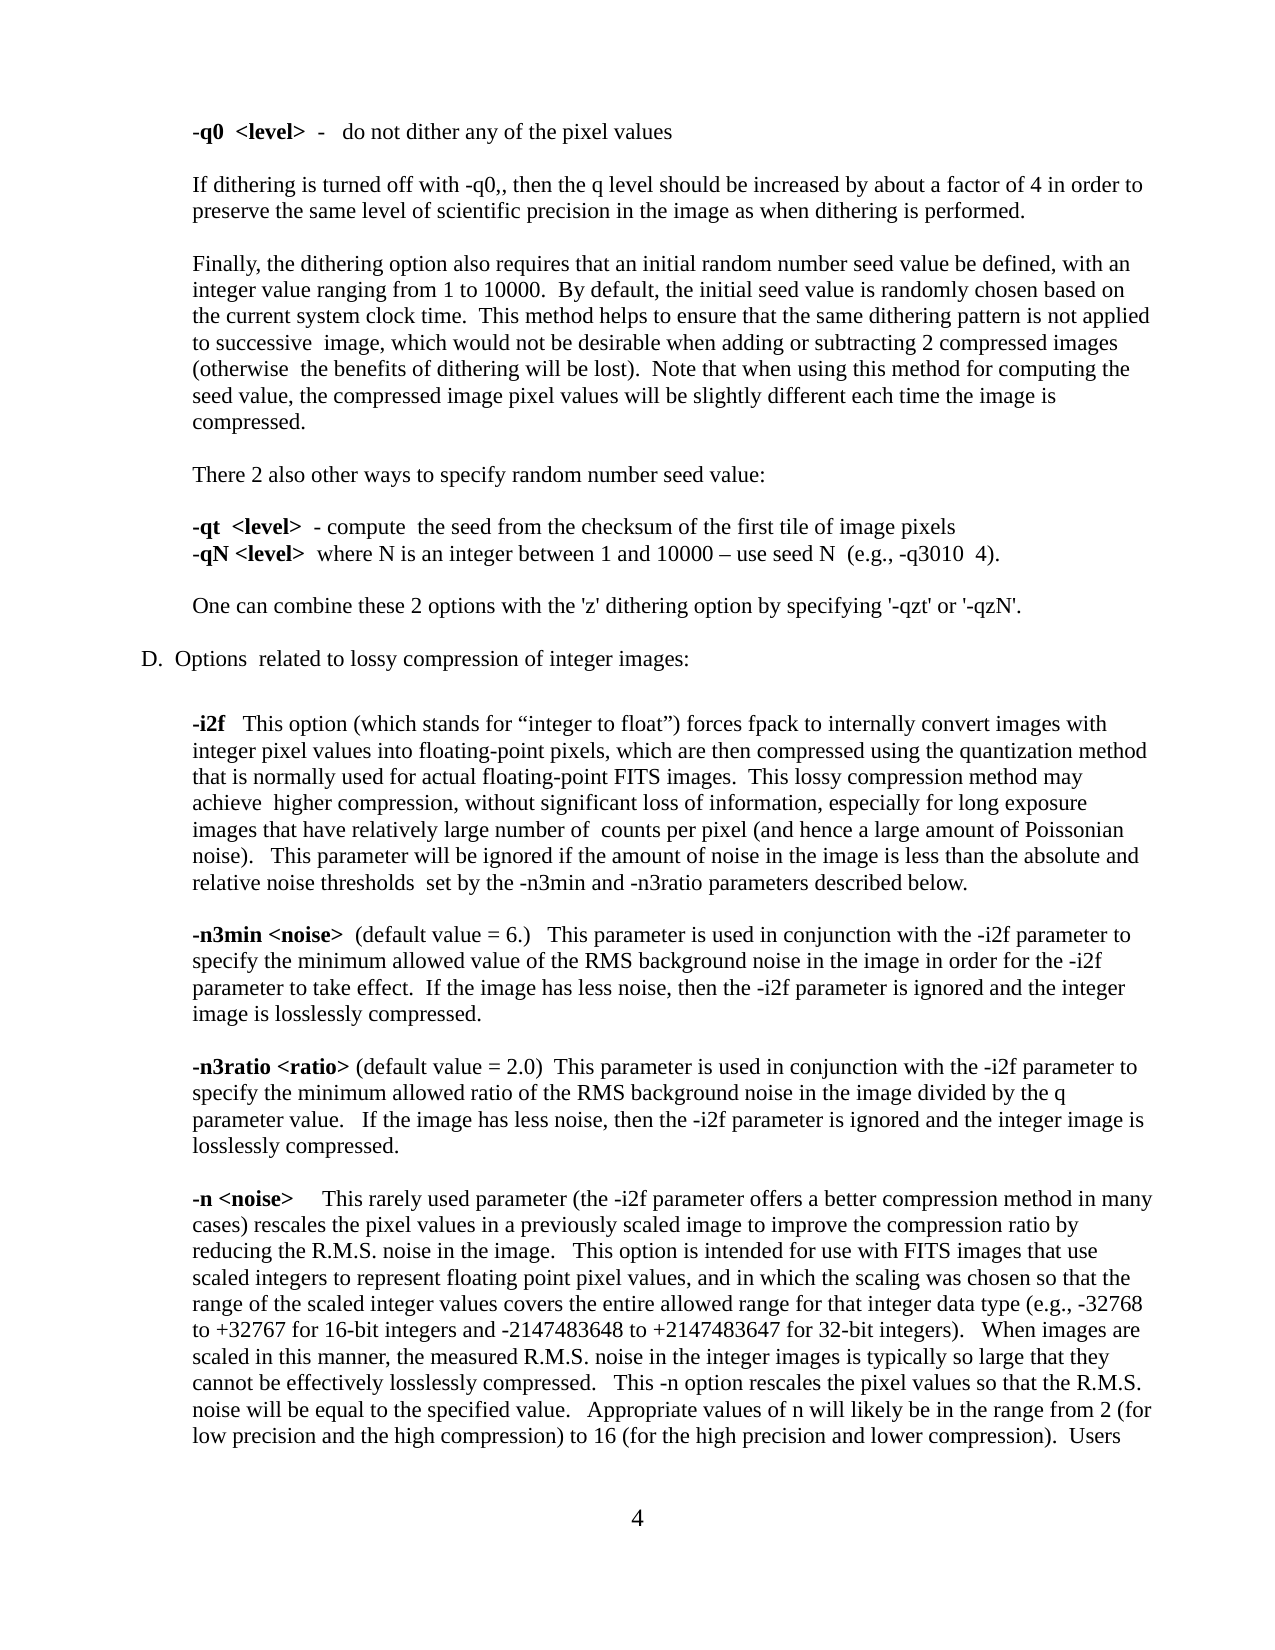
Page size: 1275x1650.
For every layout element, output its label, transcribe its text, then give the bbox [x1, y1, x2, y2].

text Finally, the dithering option also requires that an initial random number seed value be defined, with an integer value ranging from 1 to 10000. By default, the initial seed value is randomly chosen based on the current system clock time. This method helps to ensure that the same dithering pattern is not applied to successive image, which would not be desirable when adding or subtracting 2 compressed images (otherwise the benefits of dithering will be lost). Note that when using this method for computing the seed value, the compressed image pixel values will be slightly different each time the image is compressed. [192, 250, 1157, 434]
text -n <noise> This rarely used parameter (the -i2f parameter offers a better compression method in many cases) rescales the pixel values in a previously scaled image to improve the compression ratio by reducing the R.M.S. noise in the image. This option is intended for use with FITS images that use scaled integers to represent floating point pixel values, and in which the scaling was chosen so that the range of the scaled integer values covers the entire allowed range for that integer data type (e.g., -32768 to +32767 for 16-bit integers and -2147483648 to +2147483647 for 32-bit integers). When images are scaled in this manner, the measured R.M.S. noise in the integer images is typically so large that they cannot be effectively losslessly compressed. This -n option rescales the pixel values so that the R.M.S. noise will be equal to the specified value. Appropriate values of n will likely be in the range from 2 (for low precision and the high compression) to 16 (for the high precision and lower compression). Users [192, 1185, 1157, 1448]
text -qt <level> - compute the seed from the checksum of the first tile of image pixels [192, 513, 1157, 540]
text One can combine these 2 options with the 'z' dithering option by specifying '-qzt' or '-qzN'. [192, 592, 1157, 619]
text There 2 also other ways to specify random number seed value: [192, 461, 1157, 487]
text -qN <level> where N is an integer between 1 and 10000 – use seed N (e.g., -q3010 4). [192, 540, 1157, 566]
text -n3ratio <ratio> (default value = 2.0) This parameter is used in conjunction with the -i2f parameter to specify the minimum allowed ratio of the RMS background noise in the image divided by the q parameter value. If the image has less noise, then the -i2f parameter is ignored and the integer image is losslessly compressed. [192, 1053, 1157, 1158]
text -n3min <noise> (default value = 6.) This parameter is used in conjunction with the -i2f parameter to specify the minimum allowed value of the RMS background noise in the image in order for the -i2f parameter to take effect. If the image has less noise, then the -i2f parameter is ignored and the integer image is losslessly compressed. [192, 921, 1157, 1027]
text -i2f This option (which stands for “integer to float”) forces fpack to internally convert images with integer pixel values into floating-point pixels, which are then compressed using the quantization method that is normally used for actual floating-point FITS images. This lossy compression method may achieve higher compression, without significant loss of information, especially for long exposure images that have relatively large number of counts per pixel (and hence a large amount of Poissonian noise). This parameter will be ignored if the amount of noise in the image is less than the absolute and relative noise thresholds set by the -n3min and -n3ratio parameters described below. [192, 710, 1157, 895]
text If dithering is turned off with -q0,, then the q level should be increased by about a factor of 4 in order to preserve the same level of scientific precision in the image as when dithering is performed. [192, 171, 1157, 223]
text D. Options related to lossy compression of integer images: [118, 645, 1157, 672]
text -q0 <level> - do not dither any of the pixel values [192, 118, 1157, 144]
